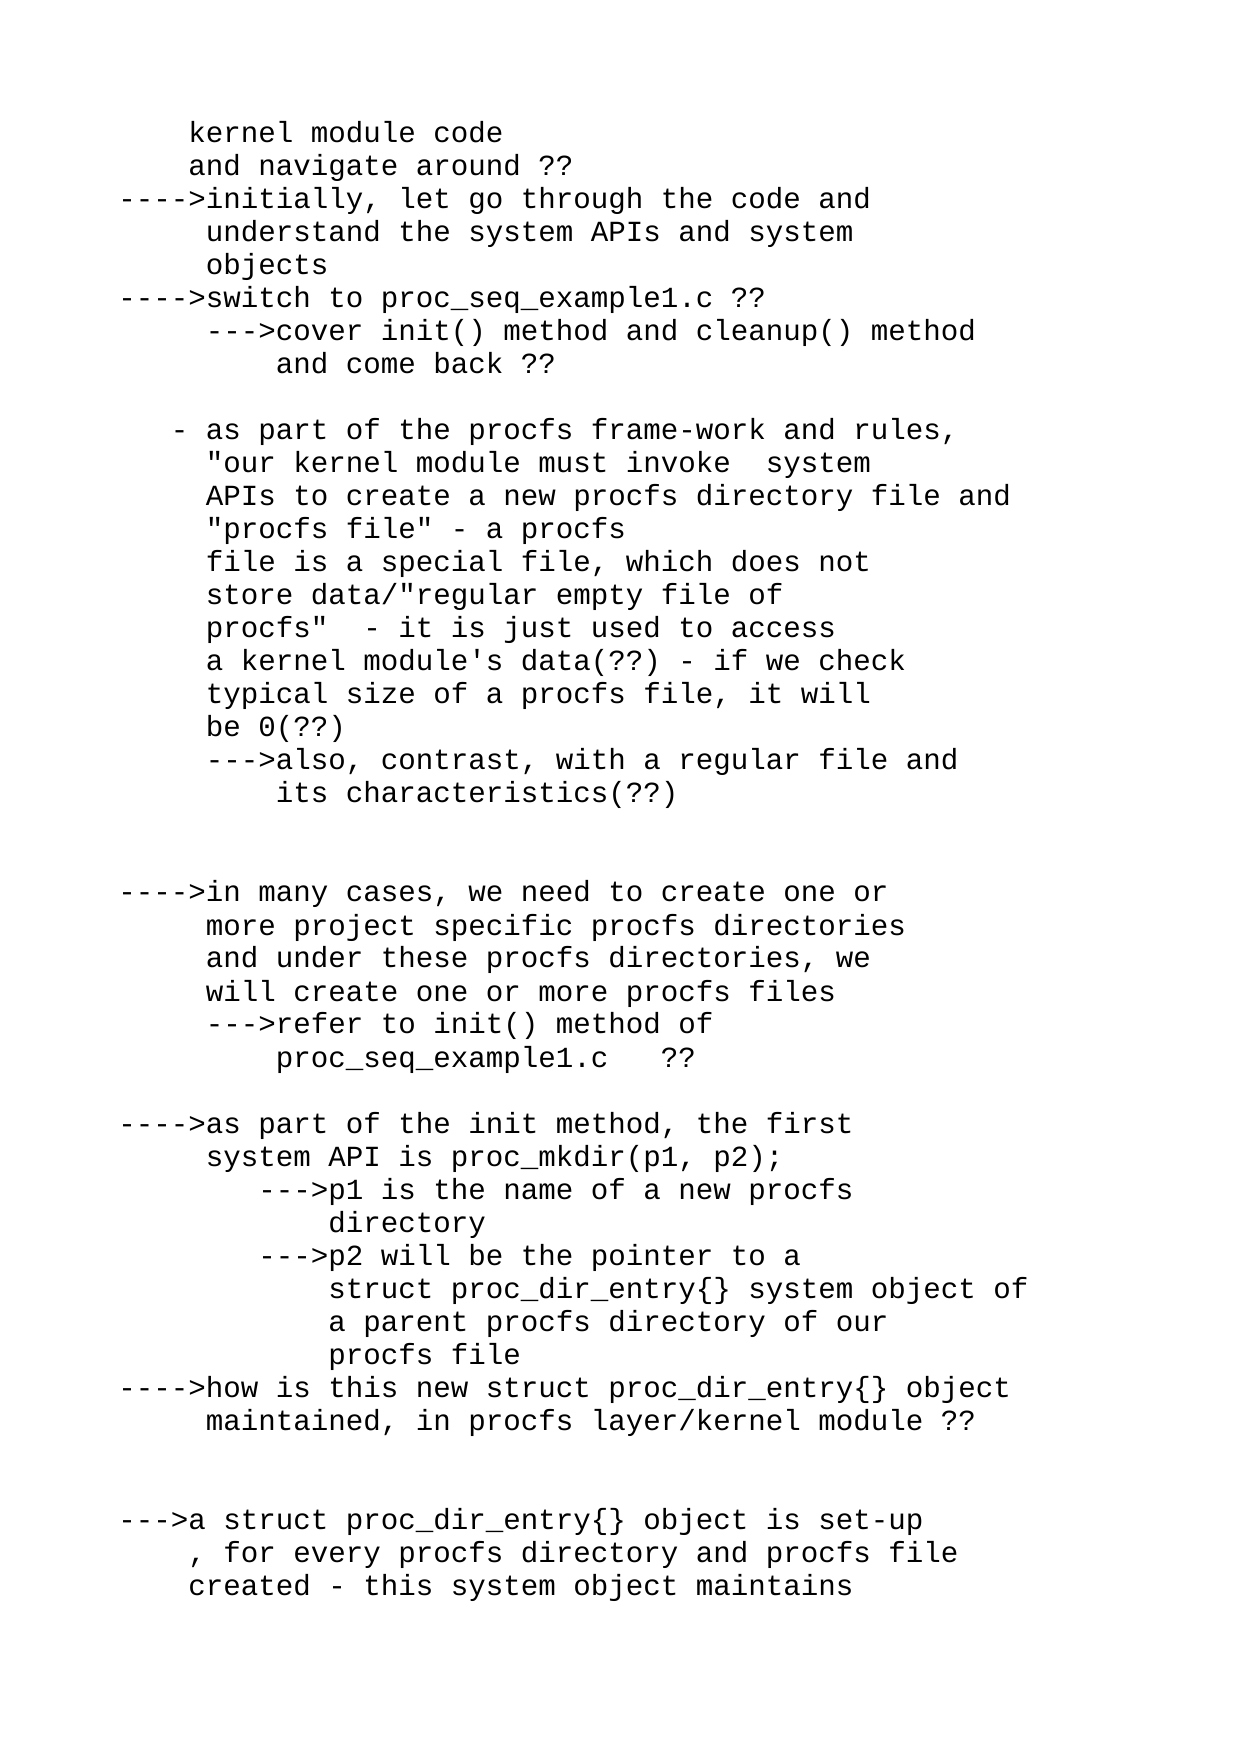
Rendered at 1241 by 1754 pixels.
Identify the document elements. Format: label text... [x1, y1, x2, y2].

text a kernel module's data(??) - if we check [118, 646, 1122, 679]
text proc_seq_example1.c ?? [118, 1043, 1122, 1076]
text procfs file [118, 1340, 1122, 1373]
text ---->switch to proc_seq_example1.c ?? [118, 283, 1122, 316]
text and navigate around ?? [118, 151, 1122, 184]
text more project specific procfs directories [118, 911, 1122, 944]
text struct proc_dir_entry{} system object of [118, 1274, 1122, 1307]
text , for every procfs directory and procfs file [118, 1538, 1122, 1571]
text and come back ?? [118, 349, 1122, 382]
text --->cover init() method and cleanup() method [118, 316, 1122, 349]
text APIs to create a new procfs directory file and [118, 481, 1122, 514]
text --->p2 will be the pointer to a [118, 1241, 1122, 1274]
text be 0(??) [118, 712, 1122, 746]
text file is a special file, which does not [118, 547, 1122, 580]
text understand the system APIs and system [118, 217, 1122, 250]
text ---->initially, let go through the code and [118, 184, 1122, 217]
text --->p1 is the name of a new procfs [118, 1175, 1122, 1208]
text typical size of a procfs file, it will [118, 679, 1122, 712]
text - as part of the procfs frame-work and rules, [118, 415, 1122, 448]
text maintained, in procfs layer/kernel module ?? [118, 1406, 1122, 1439]
text kernel module code [118, 118, 1122, 151]
text a parent procfs directory of our [118, 1307, 1122, 1340]
text --->also, contrast, with a regular file and [118, 746, 1122, 778]
text objects [118, 250, 1122, 283]
text will create one or more procfs files [118, 977, 1122, 1010]
text --->refer to init() method of [118, 1010, 1122, 1043]
text "procfs file" - a procfs [118, 514, 1122, 547]
text and under these procfs directories, we [118, 944, 1122, 977]
text directory [118, 1208, 1122, 1241]
text ---->as part of the init method, the first [118, 1109, 1122, 1142]
text store data/"regular empty file of [118, 580, 1122, 613]
text ---->in many cases, we need to create one or [118, 878, 1122, 911]
text --->a struct proc_dir_entry{} object is set-up [118, 1505, 1122, 1538]
text system API is proc_mkdir(p1, p2); [118, 1142, 1122, 1175]
text "our kernel module must invoke system [118, 448, 1122, 481]
text created - this system object maintains [118, 1571, 1122, 1604]
text ---->how is this new struct proc_dir_entry{} object [118, 1373, 1122, 1406]
text procfs" - it is just used to access [118, 613, 1122, 646]
text its characteristics(??) [118, 778, 1122, 812]
